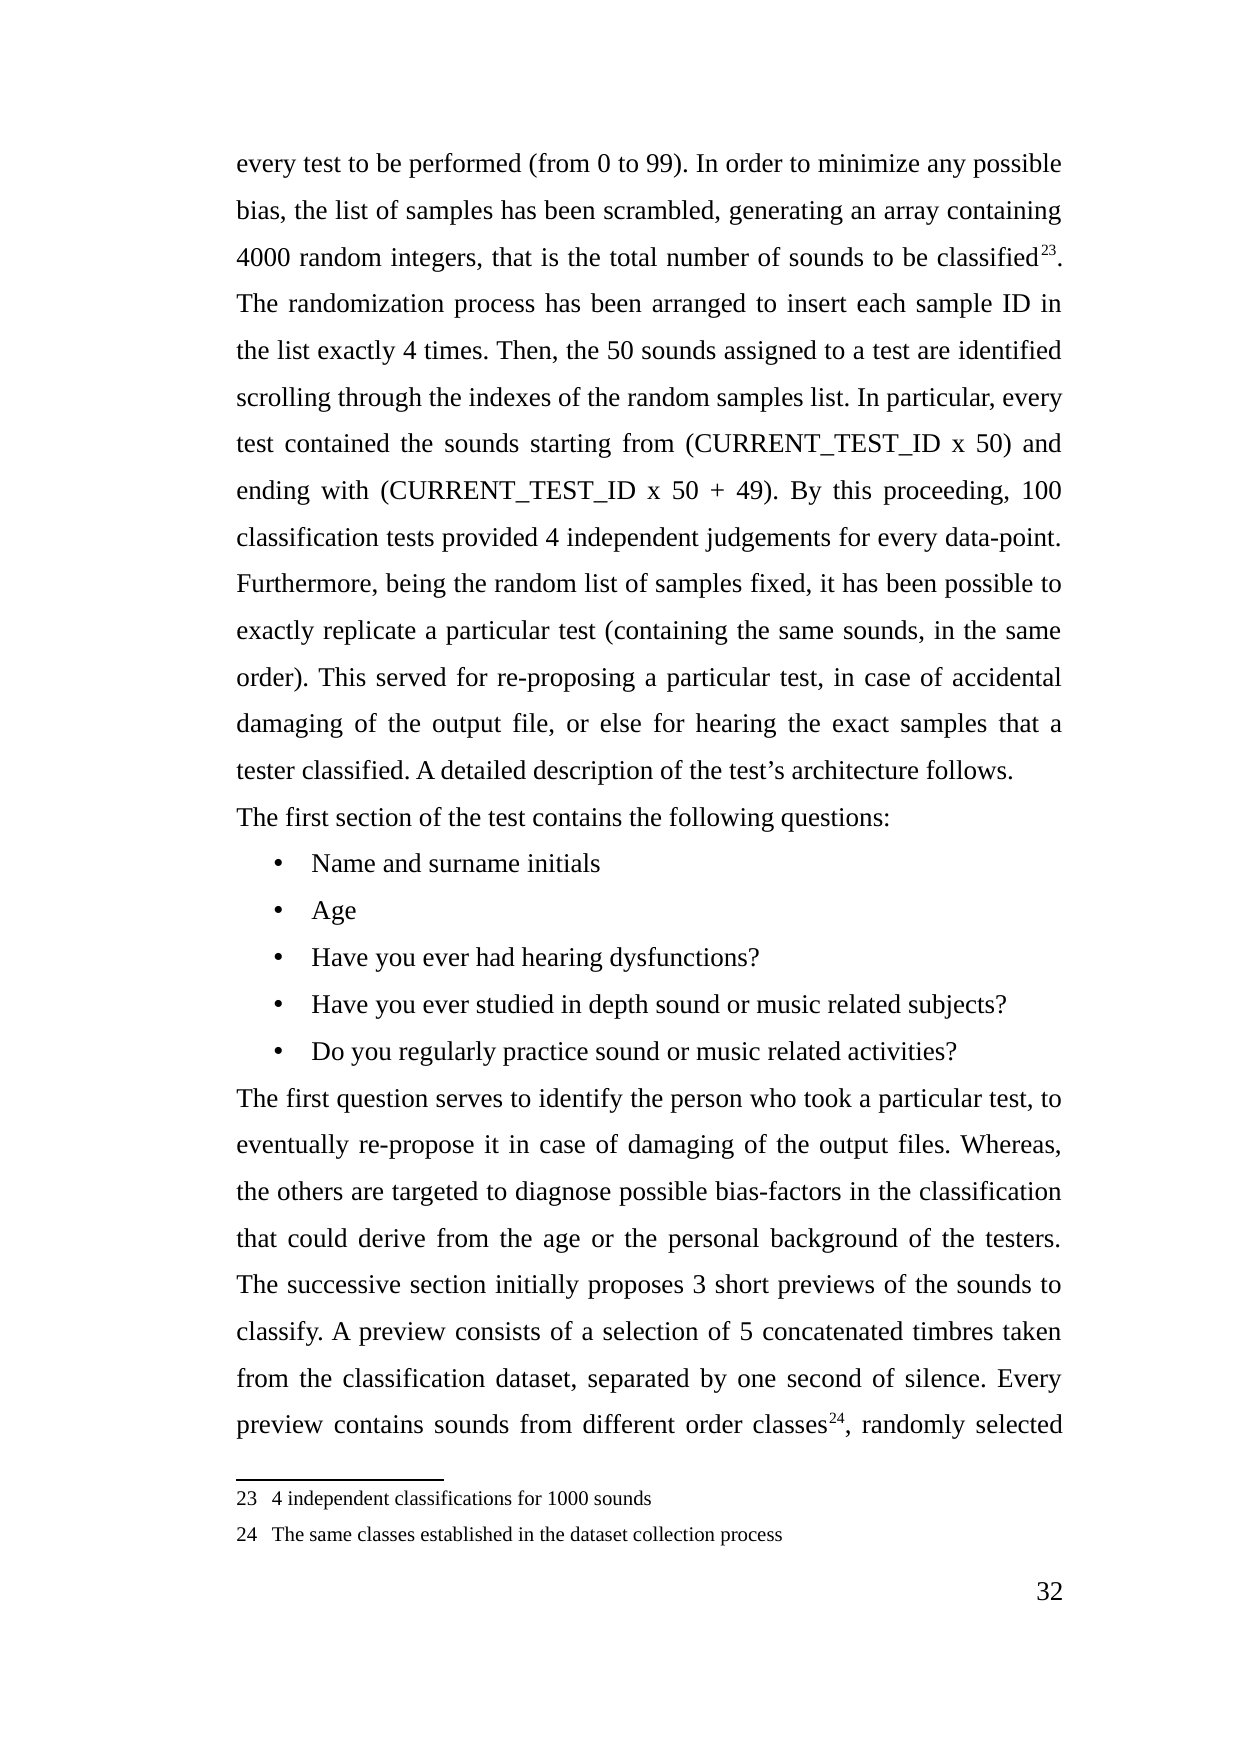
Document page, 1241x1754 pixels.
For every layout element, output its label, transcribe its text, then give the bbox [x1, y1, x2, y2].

list Age [274, 894, 1063, 926]
text The first question serves to identify the person who took a particular test, to eventually re-propose it in case of damaging of the output files. Whereas, the others are targeted to diagnose possible bias-factors in the classification that could derive from the age or the personal background of the testers. The successive section initially proposes 3 short previews of the sounds to classify. A preview consists of a selection of 5 concatenated timbres taken from the classification dataset, separated by one second of silence. Every preview contains sounds from different order classes, randomly selected [236, 1082, 1063, 1440]
list Have you ever studied in depth sound or music related subjects? [274, 988, 1063, 1019]
text 4 independent classifications for 1000 sounds [236, 1486, 1063, 1510]
list Have you ever had hearing dysfunctions? [274, 941, 1063, 973]
text every test to be performed (from 0 to 99). In order to minimize any possible bias, the list of samples has been scrambled, generating an array containing 4000 random integers, that is the total number of sounds to be classified. The randomization process has been arranged to insert each sample ID in the list exactly 4 times. Then, the 50 sounds assigned to a test are identified scrolling through the indexes of the random samples list. In particular, every test contained the sounds starting from (CURRENT_TEST_ID x 50) and ending with (CURRENT_TEST_ID x 50 + 49). By this proceeding, 100 classification tests provided 4 independent judgements for every data-point. Furthermore, being the random list of samples fixed, it has been possible to exactly replicate a particular test (containing the same sounds, in the same order). This served for re-proposing a particular test, in case of accidental damaging of the output file, or else for hearing the exact samples that a tester classified. A detailed description of the test’s architecture follows. [236, 148, 1063, 785]
list Do you regularly practice sound or music related activities? [274, 1035, 1063, 1066]
text The first section of the test contains the following questions: [236, 801, 1063, 832]
list Name and surname initials [274, 848, 1063, 879]
text The same classes established in the dataset collection process [236, 1522, 1063, 1546]
